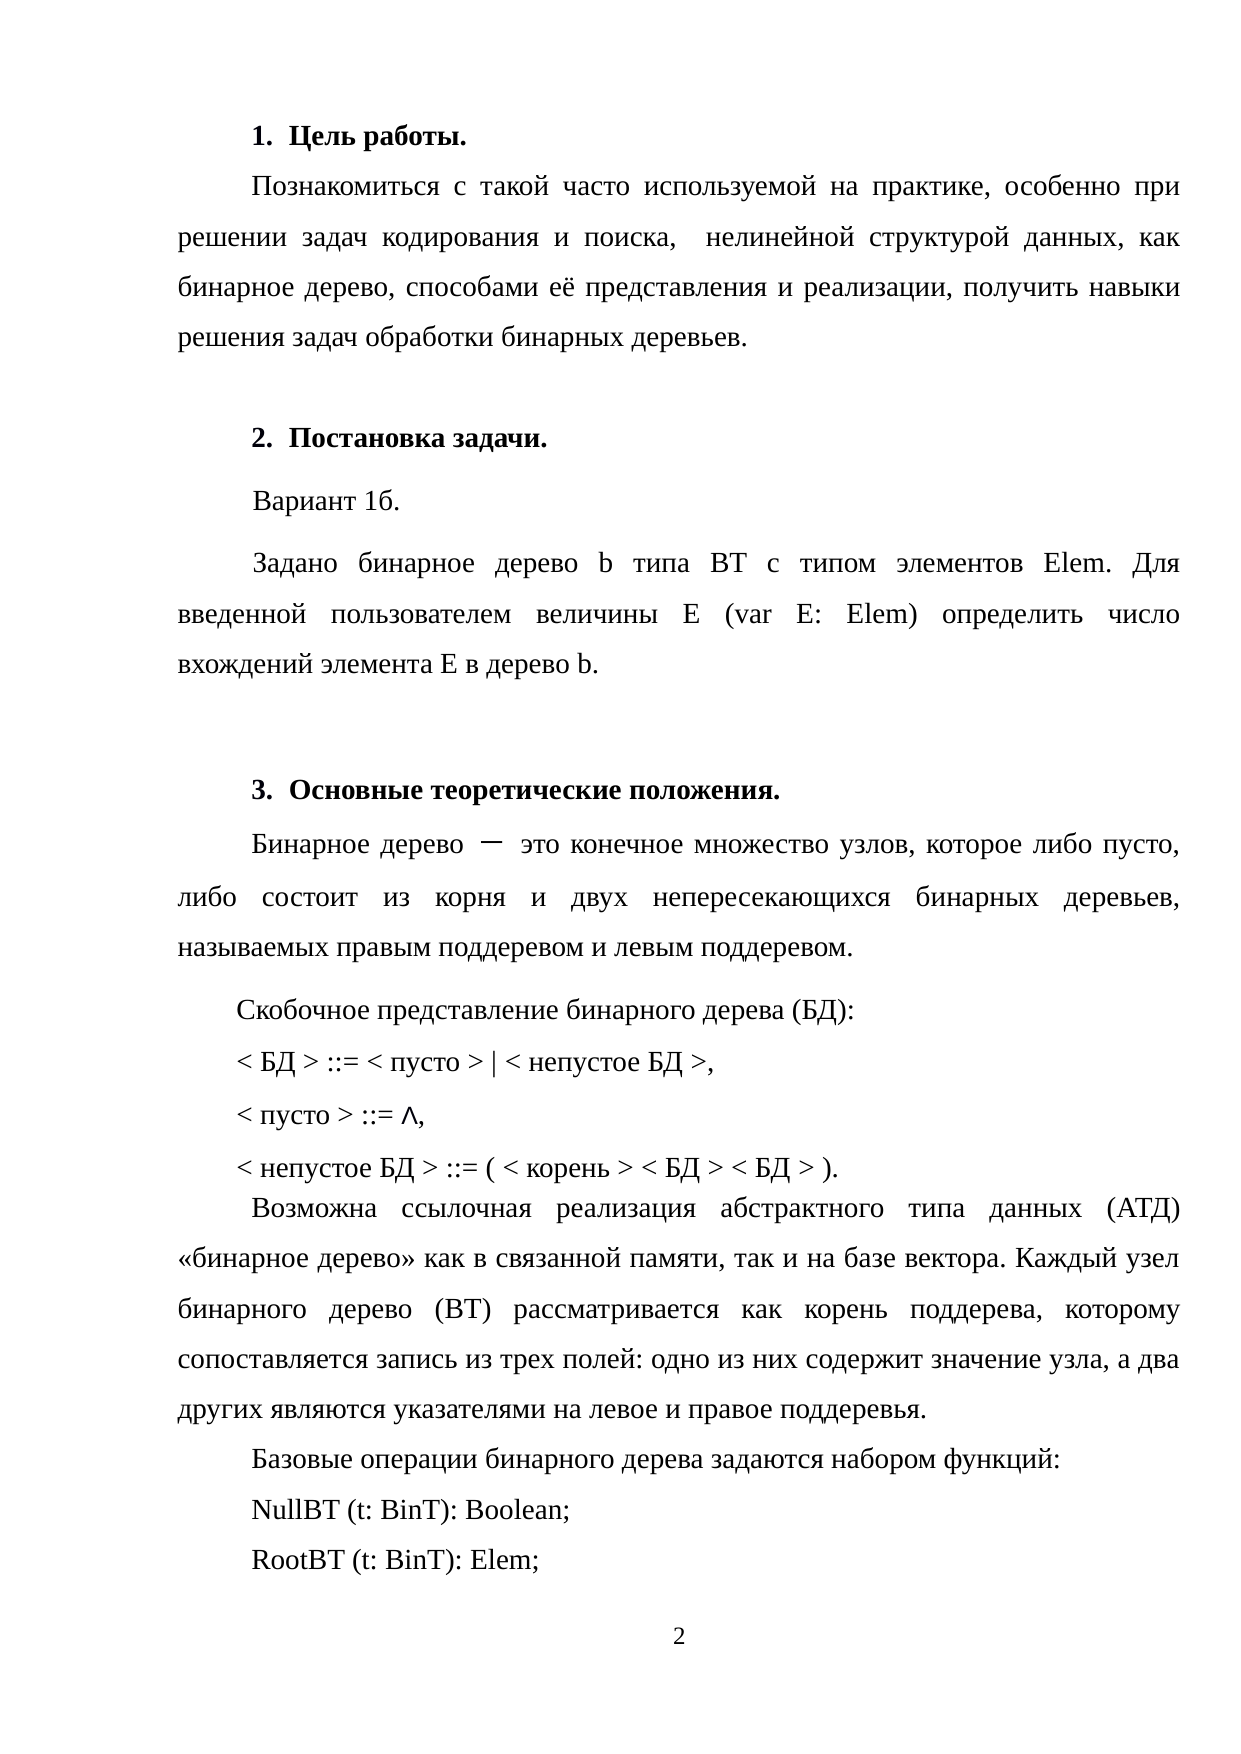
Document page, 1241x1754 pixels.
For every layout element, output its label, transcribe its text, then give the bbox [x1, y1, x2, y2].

text < непустое БД > ::= ( < корень > < БД > < БД > ). [177, 1150, 1181, 1183]
text Бинарное дерево － это конечное множество узлов, которое либо пусто, либо состоит из корня и двух непересекающихся бинарных деревьев, называемых правым поддеревом и левым поддеревом. [177, 822, 1181, 962]
text Задано бинарное дерево b типа BT с типом элементов Elem. Для введенной пользователем величины E (var E: Elem) определить число вхождений элемента Е в дерево b. [177, 546, 1181, 680]
list Познакомиться с такой часто используемой на практике, особенно при решении задач кодирования и поиска, нелинейной структурой данных, как бинарное дерево, способами её представления и реализации, получить навыки решения задач обработки бинарных деревьев. [177, 168, 1181, 353]
list Постановка задачи. [251, 420, 1181, 453]
text NullBT (t: BinT): Boolean; [177, 1492, 1181, 1526]
list Основные теоретические положения. [251, 772, 1181, 805]
text RootBT (t: BinT): Elem; [177, 1542, 1181, 1576]
text Возможна ссылочная реализация абстрактного типа данных (АТД) «бинарное дерево» как в связанной памяти, так и на базе вектора. Каждый узел бинарного дерево (BT) рассматривается как корень поддерева, которому сопоставляется запись из трех полей: одно из них содержит значение узла, а два других являются указателями на левое и правое поддеревья. [177, 1190, 1181, 1425]
text < пусто > ::= Λ, [177, 1097, 1181, 1131]
text Базовые операции бинарного дерева задаются набором функций: [177, 1442, 1181, 1475]
text Скобочное представление бинарного дерева (БД): [177, 992, 1181, 1025]
list Цель работы. [251, 118, 1181, 152]
text < БД > ::= < пусто > | < непустое БД >, [177, 1044, 1181, 1078]
text Вариант 1б. [177, 483, 1181, 516]
